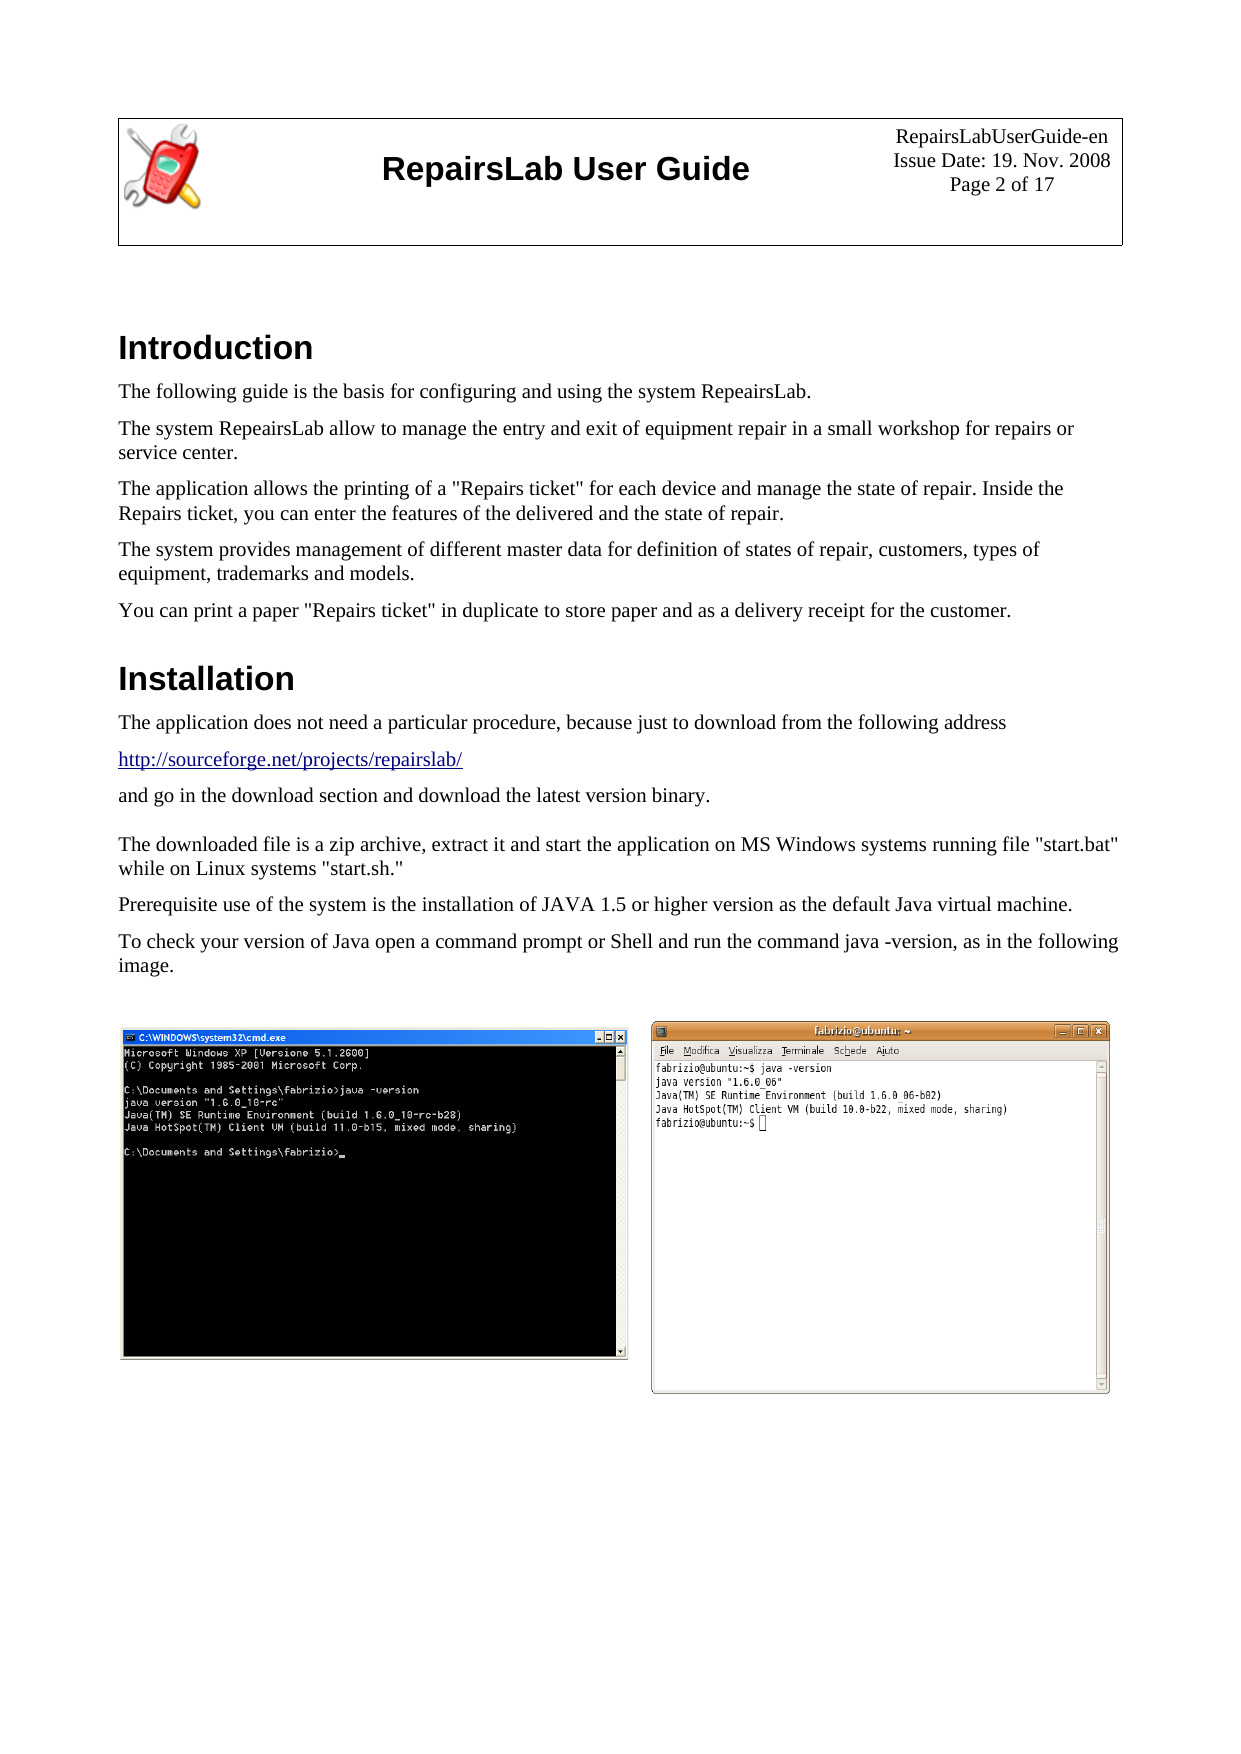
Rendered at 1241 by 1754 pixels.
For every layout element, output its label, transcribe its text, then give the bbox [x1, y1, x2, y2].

picture [120, 1027, 629, 1360]
subtitle Installation [118, 659, 1122, 698]
text You can print a paper "Repairs ticket" in duplicate to store paper and as a delivery receipt for the customer. [118, 598, 1122, 622]
text The following guide is the basis for configuring and using the system RepeairsLab. [118, 379, 1122, 403]
picture [123, 123, 202, 211]
text The application allows the printing of a "Repairs ticket" for each device and manage the state of repair. Inside the Repairs ticket, you can enter the features of the delivered and the state of repair. [118, 476, 1122, 524]
text The application does not need a particular procedure, because just to download from the following address [118, 710, 1122, 734]
text http://sourceforge.net/projects/repairslab/ [118, 747, 1122, 771]
picture [651, 1021, 1110, 1394]
text The system provides management of different master data for definition of states of repair, customers, types of equipment, trademarks and models. [118, 537, 1122, 585]
text Prerequisite use of the system is the installation of JAVA 1.5 or higher version as the default Java virtual machine. [118, 892, 1122, 916]
text and go in the download section and download the latest version binary. [118, 783, 1122, 807]
text The system RepeairsLab allow to manage the entry and exit of equipment repair in a small workshop for repairs or service center. [118, 416, 1122, 464]
text The downloaded file is a zip archive, extract it and start the application on MS Windows systems running file "start.bat" while on Linux systems "start.sh." [118, 832, 1122, 880]
subtitle Introduction [118, 328, 1122, 367]
text To check your version of Java open a command prompt or Shell and run the command java -version, as in the following image. [118, 929, 1122, 977]
